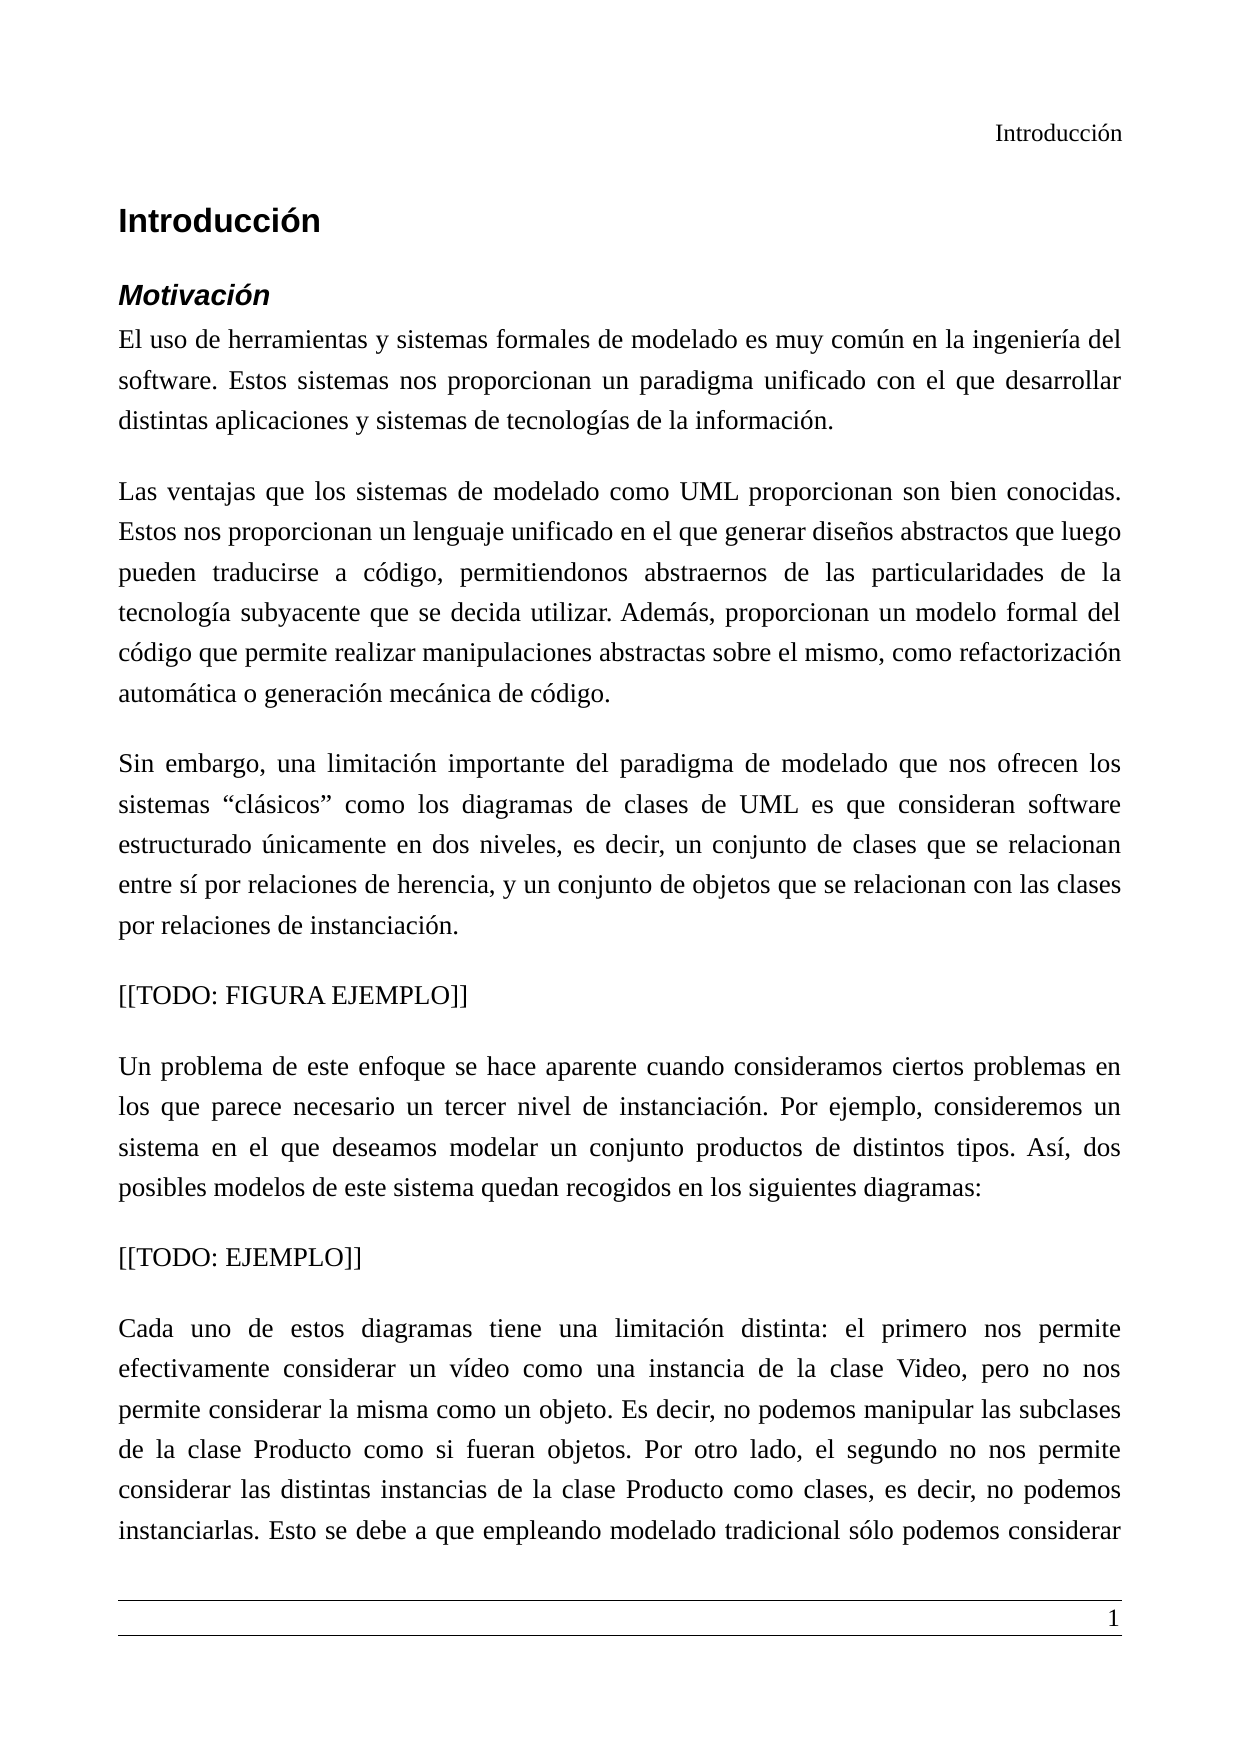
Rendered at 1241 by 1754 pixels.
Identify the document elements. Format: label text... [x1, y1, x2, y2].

subtitle Motivación [118, 277, 1122, 311]
text [[TODO: EJEMPLO]] [118, 1241, 1122, 1273]
subtitle Introducción [118, 201, 1122, 240]
text Cada uno de estos diagramas tiene una limitación distinta: el primero nos permite efectivamente considerar un vídeo como una instancia de la clase Video, pero no nos permite considerar la misma como un objeto. Es decir, no podemos manipular las subclases de la clase Producto como si fueran objetos. Por otro lado, el segundo no nos permite considerar las distintas instancias de la clase Producto como clases, es decir, no podemos instanciarlas. Esto se debe a que empleando modelado tradicional sólo podemos considerar [118, 1312, 1122, 1545]
text [[TODO: FIGURA EJEMPLO]] [118, 979, 1122, 1011]
text Sin embargo, una limitación importante del paradigma de modelado que nos ofrecen los sistemas “clásicos” como los diagramas de clases de UML es que consideran software estructurado únicamente en dos niveles, es decir, un conjunto de clases que se relacionan entre sí por relaciones de herencia, y un conjunto de objetos que se relacionan con las clases por relaciones de instanciación. [118, 747, 1122, 940]
text Las ventajas que los sistemas de modelado como UML proporcionan son bien conocidas. Estos nos proporcionan un lenguaje unificado en el que generar diseños abstractos que luego pueden traducirse a código, permitiendonos abstraernos de las particularidades de la tecnología subyacente que se decida utilizar. Además, proporcionan un modelo formal del código que permite realizar manipulaciones abstractas sobre el mismo, como refactorización automática o generación mecánica de código. [118, 475, 1122, 708]
text Un problema de este enfoque se hace aparente cuando consideramos ciertos problemas en los que parece necesario un tercer nivel de instanciación. Por ejemplo, consideremos un sistema en el que deseamos modelar un conjunto productos de distintos tipos. Así, dos posibles modelos de este sistema quedan recogidos en los siguientes diagramas: [118, 1050, 1122, 1202]
text El uso de herramientas y sistemas formales de modelado es muy común en la ingeniería del software. Estos sistemas nos proporcionan un paradigma unificado con el que desarrollar distintas aplicaciones y sistemas de tecnologías de la información. [118, 323, 1122, 436]
